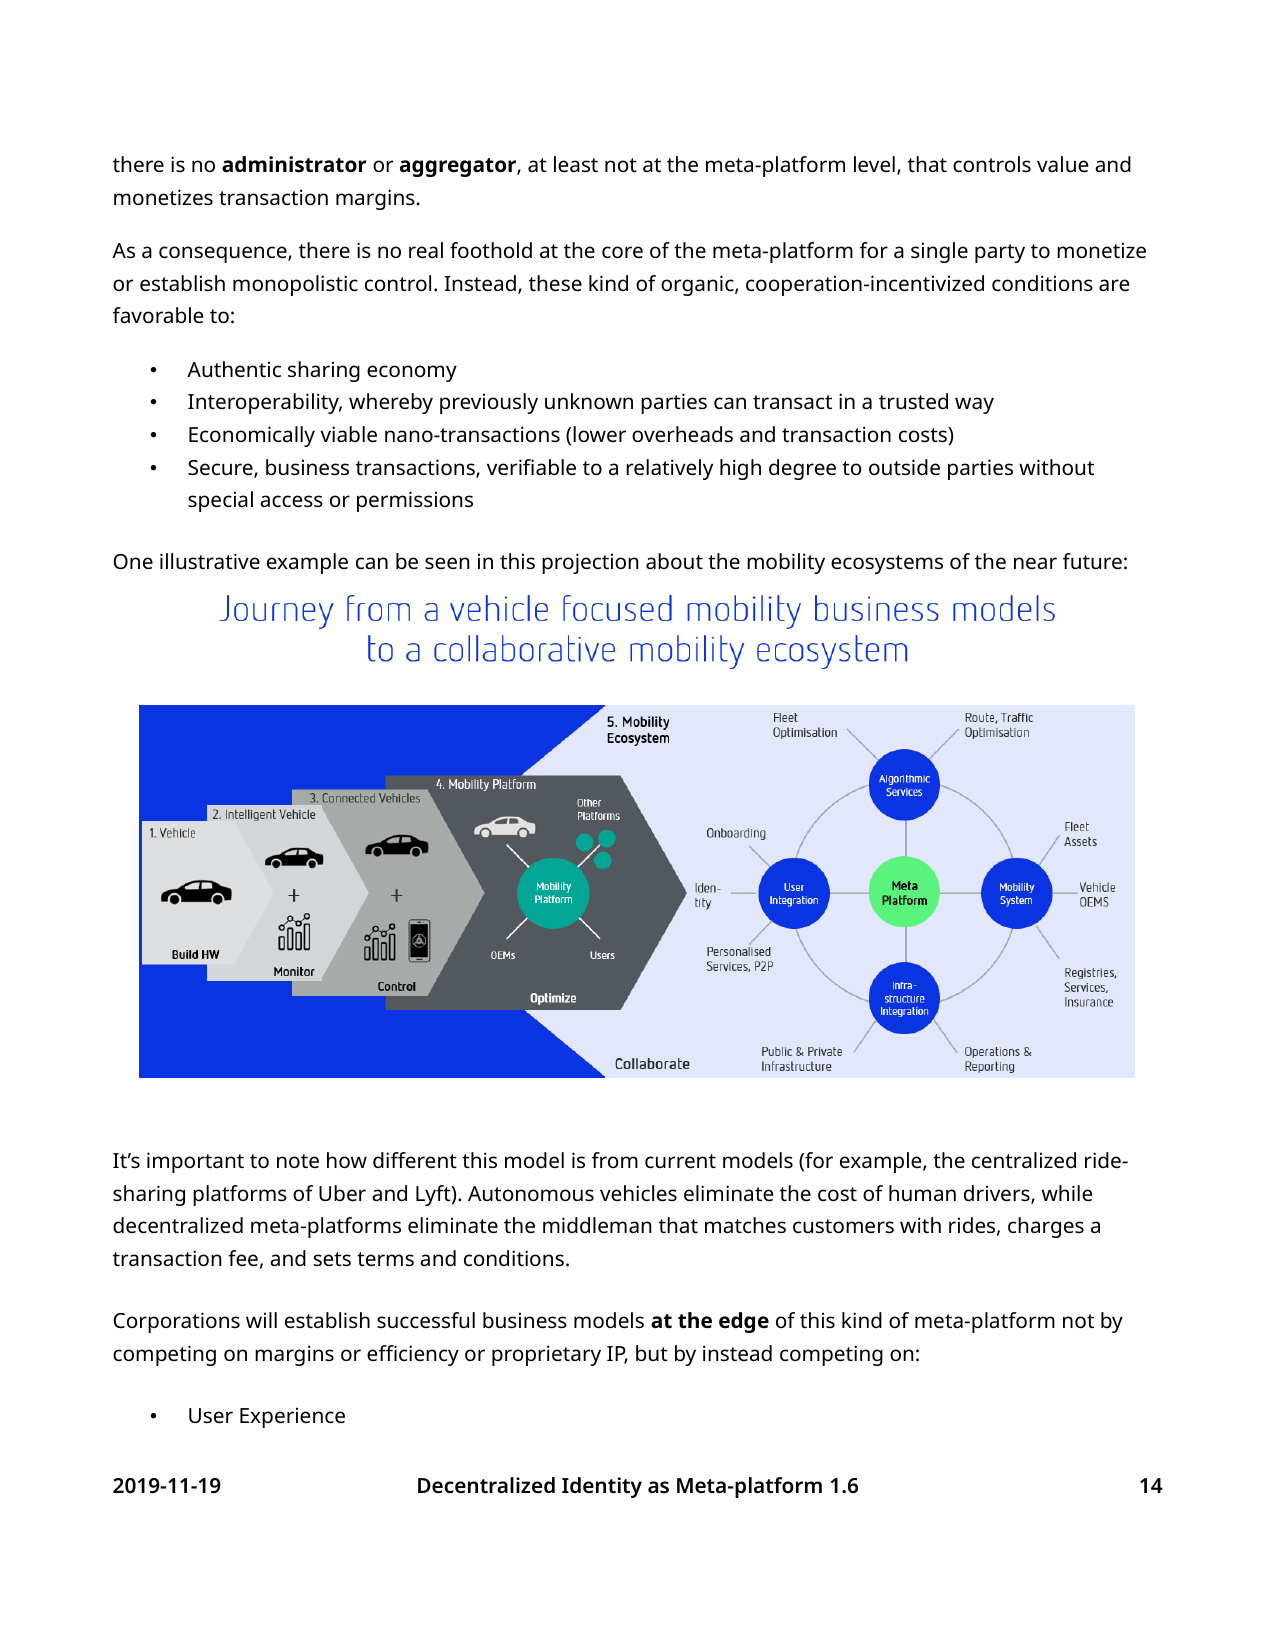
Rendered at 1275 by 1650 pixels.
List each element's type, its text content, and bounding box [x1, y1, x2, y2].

list Interoperability, whereby previously unknown parties can transact in a trusted way [150, 387, 1162, 416]
text One illustrative example can be seen in this projection about the mobility ecosystems of the near future: [112, 547, 1162, 580]
list Economically viable nano-transactions (lower overheads and transaction costs) [150, 420, 1162, 448]
text there is no administrator or aggregator, at least not at the meta-platform level, that controls value and monetizes transaction margins. [112, 150, 1162, 211]
list Authentic sharing economy [150, 355, 1162, 383]
list Secure, business transactions, verifiable to a relatively high degree to outside parties without special access or permissions [150, 453, 1162, 514]
text Corporations will establish successful business models at the edge of this kind of meta-platform not by competing on margins or efficiency or proprietary IP, but by instead competing on: [112, 1306, 1162, 1367]
text It’s important to note how different this model is from current models (for example, the centralized ride-sharing platforms of Uber and Lyft). Autonomous vehicles eliminate the cost of human drivers, while decentralized meta-platforms eliminate the middleman that matches customers with rides, charges a transaction fee, and sets terms and conditions. [112, 1146, 1162, 1272]
list User Experience [150, 1401, 1162, 1429]
picture [112, 580, 1163, 1113]
text As a consequence, there is no real foothold at the core of the meta-platform for a single party to monetize or establish monopolistic control. Instead, these kind of organic, cooperation-incentivized conditions are favorable to: [112, 236, 1162, 330]
